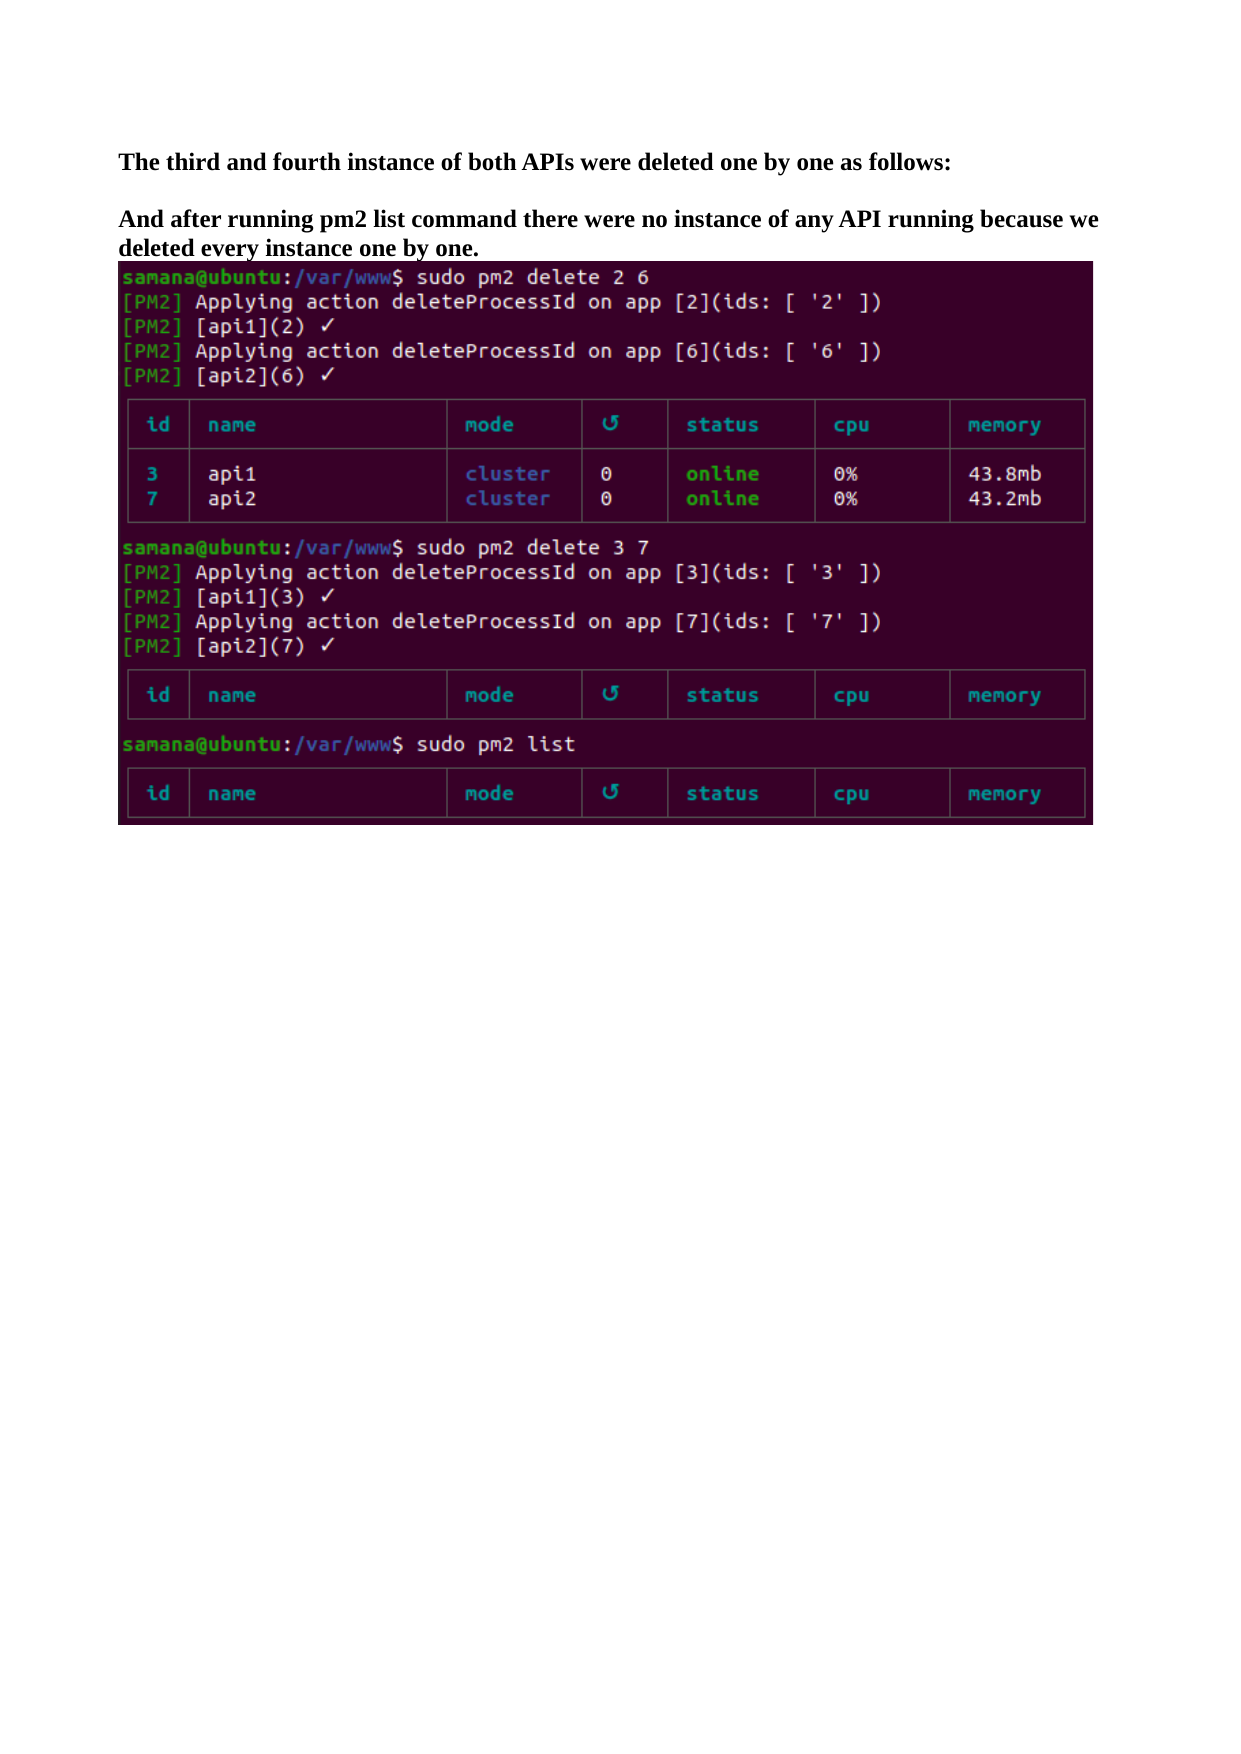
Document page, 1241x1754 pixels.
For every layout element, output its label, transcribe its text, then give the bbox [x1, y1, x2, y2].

text The third and fourth instance of both APIs were deleted one by one as follows: [118, 147, 1122, 176]
text And after running pm2 list command there were no instance of any API running because we deleted every instance one by one. [118, 204, 1122, 262]
picture [118, 261, 1094, 825]
